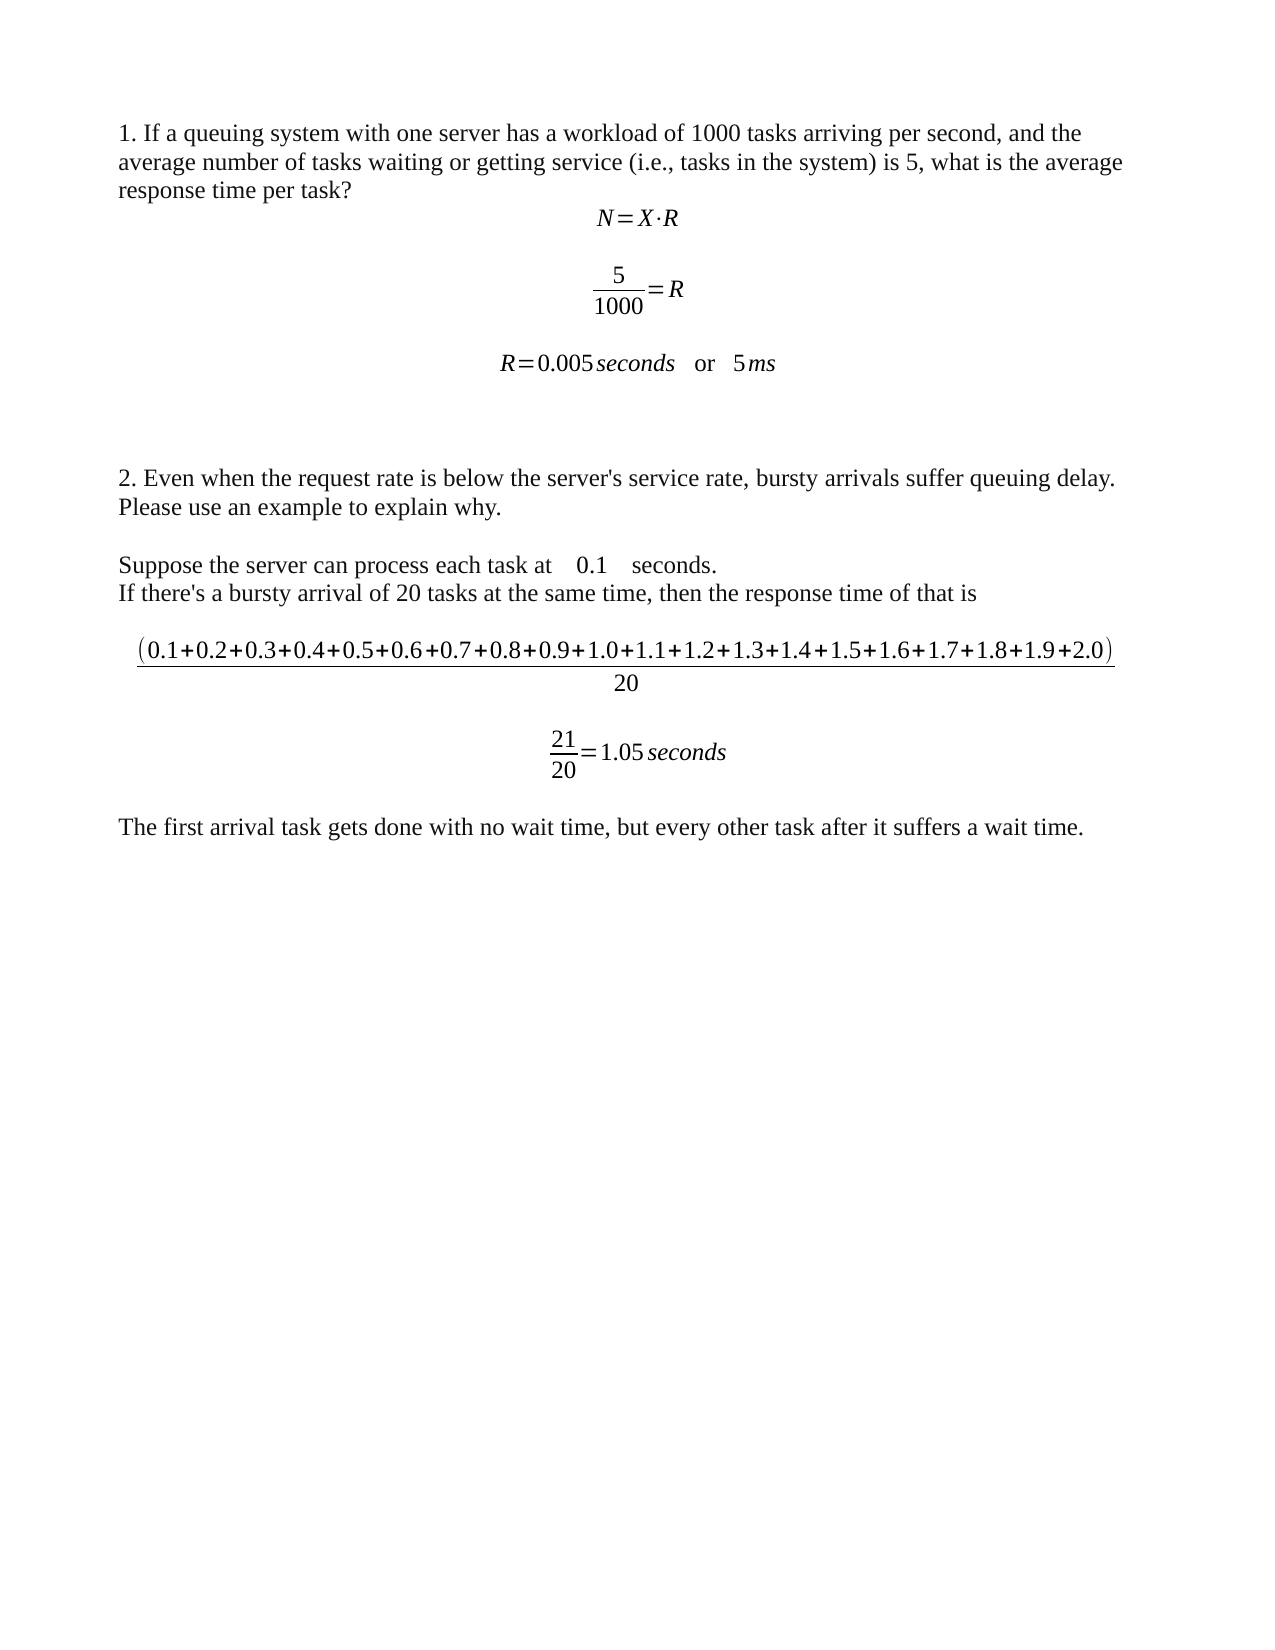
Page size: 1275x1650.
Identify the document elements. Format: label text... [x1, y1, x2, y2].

text Suppose the server can process each task at seconds. [118, 550, 1157, 578]
text 1. If a queuing system with one server has a workload of 1000 tasks arriving per second, and the average number of tasks waiting or getting service (i.e., tasks in the system) is 5, what is the average response time per task? [118, 118, 1157, 204]
text or [118, 348, 1157, 377]
text The first arrival task gets done with no wait time, but every other task after it suffers a wait time. [118, 812, 1157, 841]
text 2. Even when the request rate is below the server's service rate, bursty arrivals suffer queuing delay. Please use an example to explain why. [118, 463, 1157, 521]
text If there's a bursty arrival of 20 tasks at the same time, then the response time of that is [118, 578, 1157, 607]
